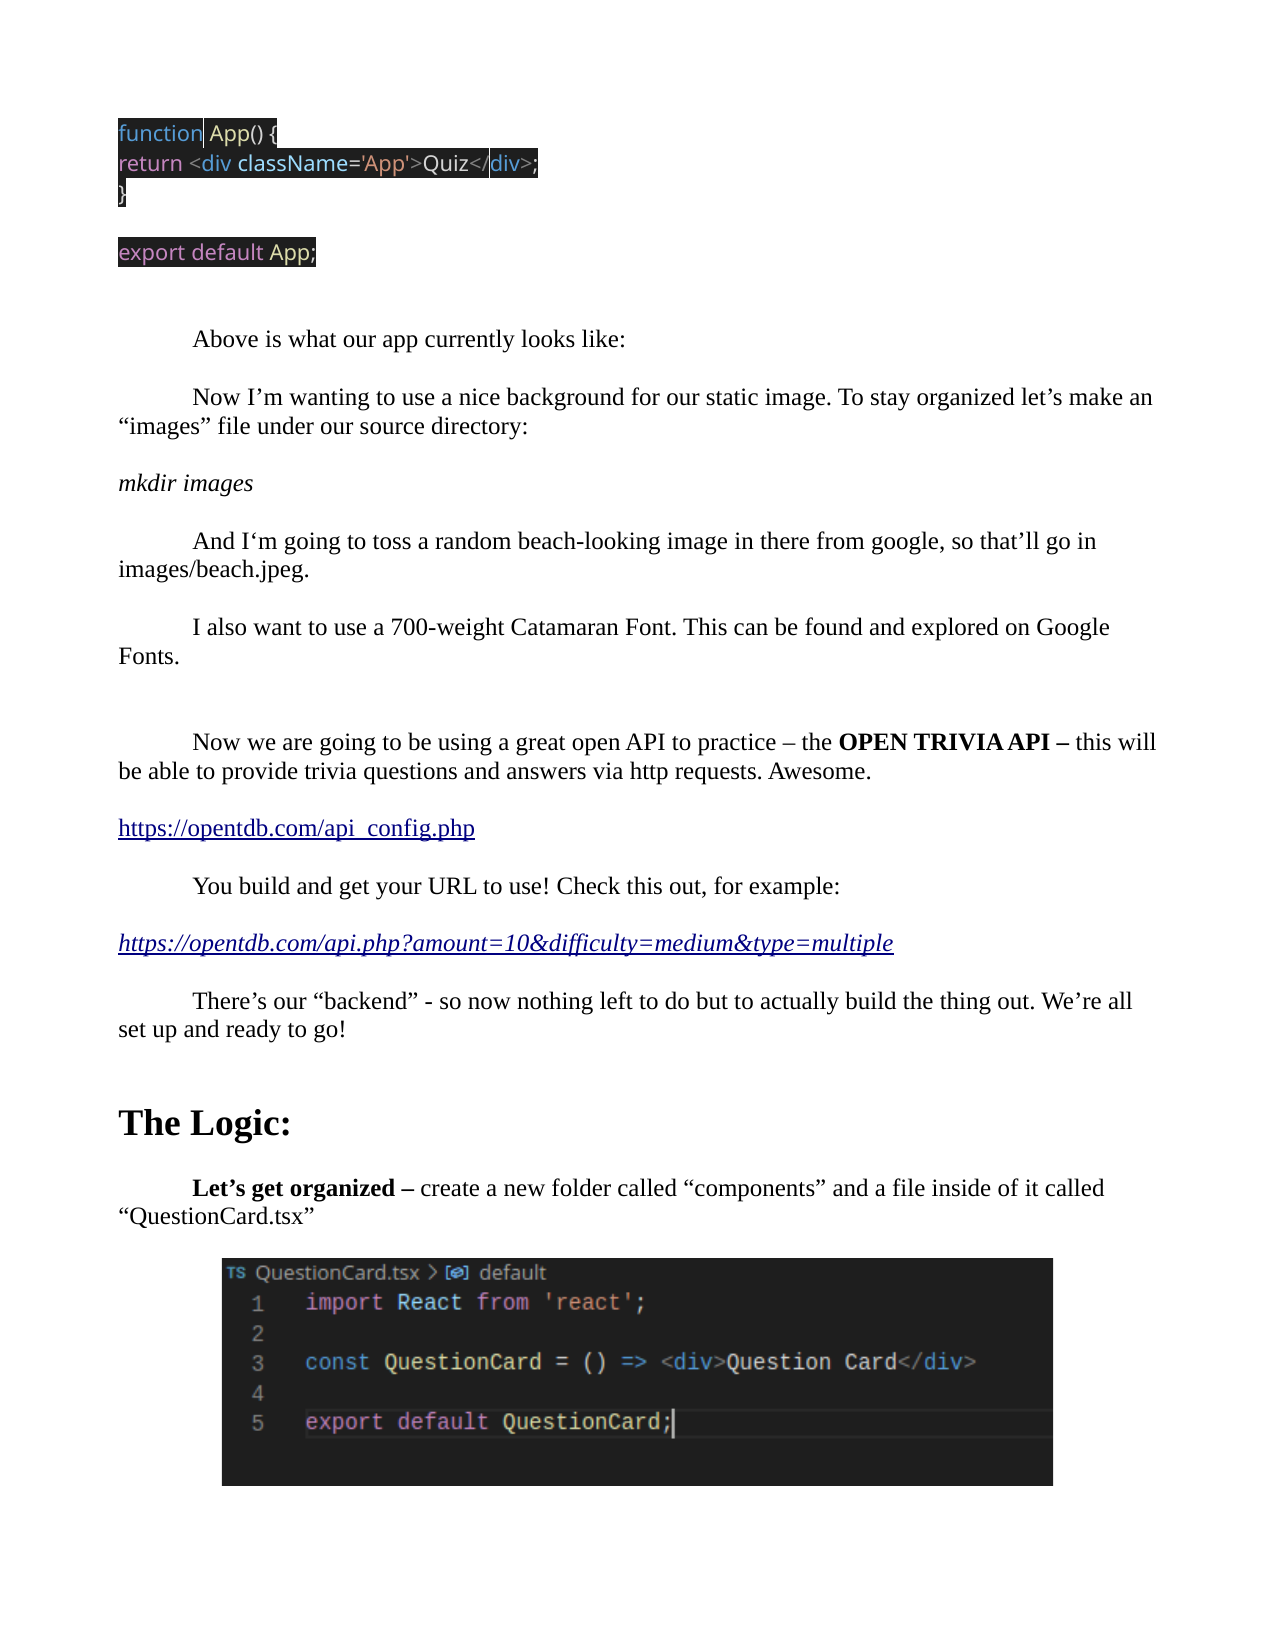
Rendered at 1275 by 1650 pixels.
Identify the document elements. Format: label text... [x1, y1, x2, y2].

text function App() { [118, 118, 1157, 148]
text Now I’m wanting to use a nice background for our static image. To stay organized let’s make an “images” file under our source directory: [118, 382, 1157, 439]
text Now we are going to be using a great open API to practice – the OPEN TRIVIA API – this will be able to provide trivia questions and answers via http requests. Awesome. [118, 727, 1157, 784]
text return <div className='App'>Quiz</div>; [118, 148, 1157, 178]
text There’s our “backend” - so now nothing left to do but to actually build the thing out. We’re all set up and ready to go! [118, 986, 1157, 1043]
text Let’s get organized – create a new folder called “components” and a file inside of it called “QuestionCard.tsx” [118, 1173, 1157, 1230]
text export default App; [118, 237, 1157, 267]
text https://opentdb.com/api_config.php [118, 813, 1157, 842]
text https://opentdb.com/api.php?amount=10&difficulty=medium&type=multiple [118, 928, 1157, 957]
text I also want to use a 700-weight Catamaran Font. This can be found and explored on Google Fonts. [118, 612, 1157, 669]
picture [221, 1258, 1054, 1486]
text You build and get your URL to use! Check this out, for example: [118, 871, 1157, 899]
text mkdir images [118, 468, 1157, 497]
text The Logic: [118, 1101, 1157, 1144]
text And I‘m going to toss a random beach-looking image in there from google, so that’ll go in images/beach.jpeg. [118, 526, 1157, 583]
text Above is what our app currently looks like: [118, 324, 1157, 353]
text } [118, 178, 1157, 207]
